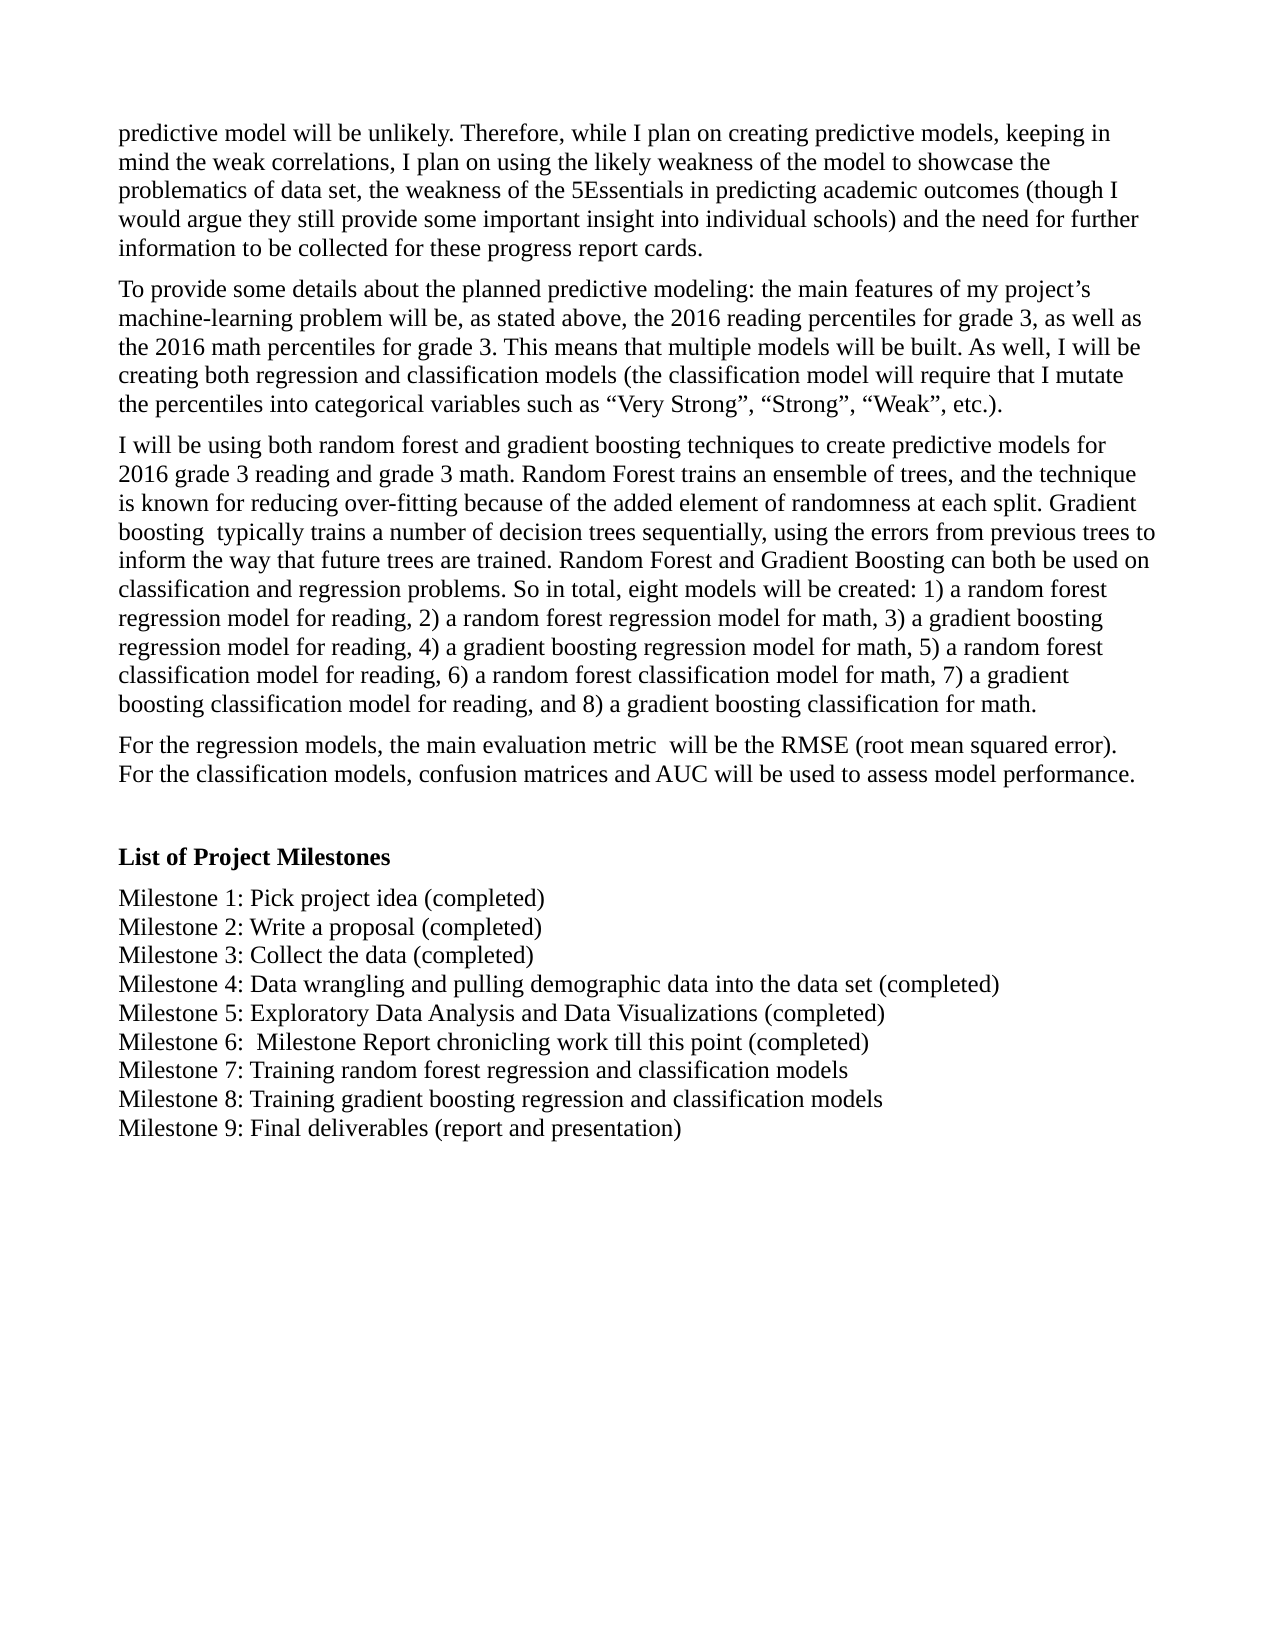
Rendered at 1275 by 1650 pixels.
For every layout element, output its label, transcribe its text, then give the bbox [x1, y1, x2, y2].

text To provide some details about the planned predictive modeling: the main features of my project’s machine-learning problem will be, as stated above, the 2016 reading percentiles for grade 3, as well as the 2016 math percentiles for grade 3. This means that multiple models will be built. As well, I will be creating both regression and classification models (the classification model will require that I mutate the percentiles into categorical variables such as “Very Strong”, “Strong”, “Weak”, etc.). [118, 274, 1157, 418]
text I will be using both random forest and gradient boosting techniques to create predictive models for 2016 grade 3 reading and grade 3 math. Random Forest trains an ensemble of trees, and the technique is known for reducing over-fitting because of the added element of randomness at each split. Gradient boosting typically trains a number of decision trees sequentially, using the errors from previous trees to inform the way that future trees are trained. Random Forest and Gradient Boosting can both be used on classification and regression problems. So in total, eight models will be created: 1) a random forest regression model for reading, 2) a random forest regression model for math, 3) a gradient boosting regression model for reading, 4) a gradient boosting regression model for math, 5) a random forest classification model for reading, 6) a random forest classification model for math, 7) a gradient boosting classification model for reading, and 8) a gradient boosting classification for math. [118, 431, 1157, 718]
text Milestone 1: Pick project idea (completed) [118, 883, 1157, 912]
text Milestone 7: Training random forest regression and classification models [118, 1056, 1157, 1084]
text Milestone 2: Write a proposal (completed) [118, 912, 1157, 941]
text predictive model will be unlikely. Therefore, while I plan on creating predictive models, keeping in mind the weak correlations, I plan on using the likely weakness of the model to showcase the problematics of data set, the weakness of the 5Essentials in predicting academic outcomes (though I would argue they still provide some important insight into individual schools) and the need for further information to be collected for these progress report cards. [118, 118, 1157, 262]
text List of Project Milestones [118, 842, 1157, 871]
text Milestone 9: Final deliverables (report and presentation) [118, 1113, 1157, 1142]
text Milestone 4: Data wrangling and pulling demographic data into the data set (completed) [118, 969, 1157, 998]
text Milestone 3: Collect the data (completed) [118, 941, 1157, 969]
text For the regression models, the main evaluation metric will be the RMSE (root mean squared error). For the classification models, confusion matrices and AUC will be used to assess model performance. [118, 731, 1157, 788]
text Milestone 5: Exploratory Data Analysis and Data Visualizations (completed) [118, 998, 1157, 1027]
text Milestone 6: Milestone Report chronicling work till this point (completed) [118, 1027, 1157, 1056]
text Milestone 8: Training gradient boosting regression and classification models [118, 1084, 1157, 1113]
